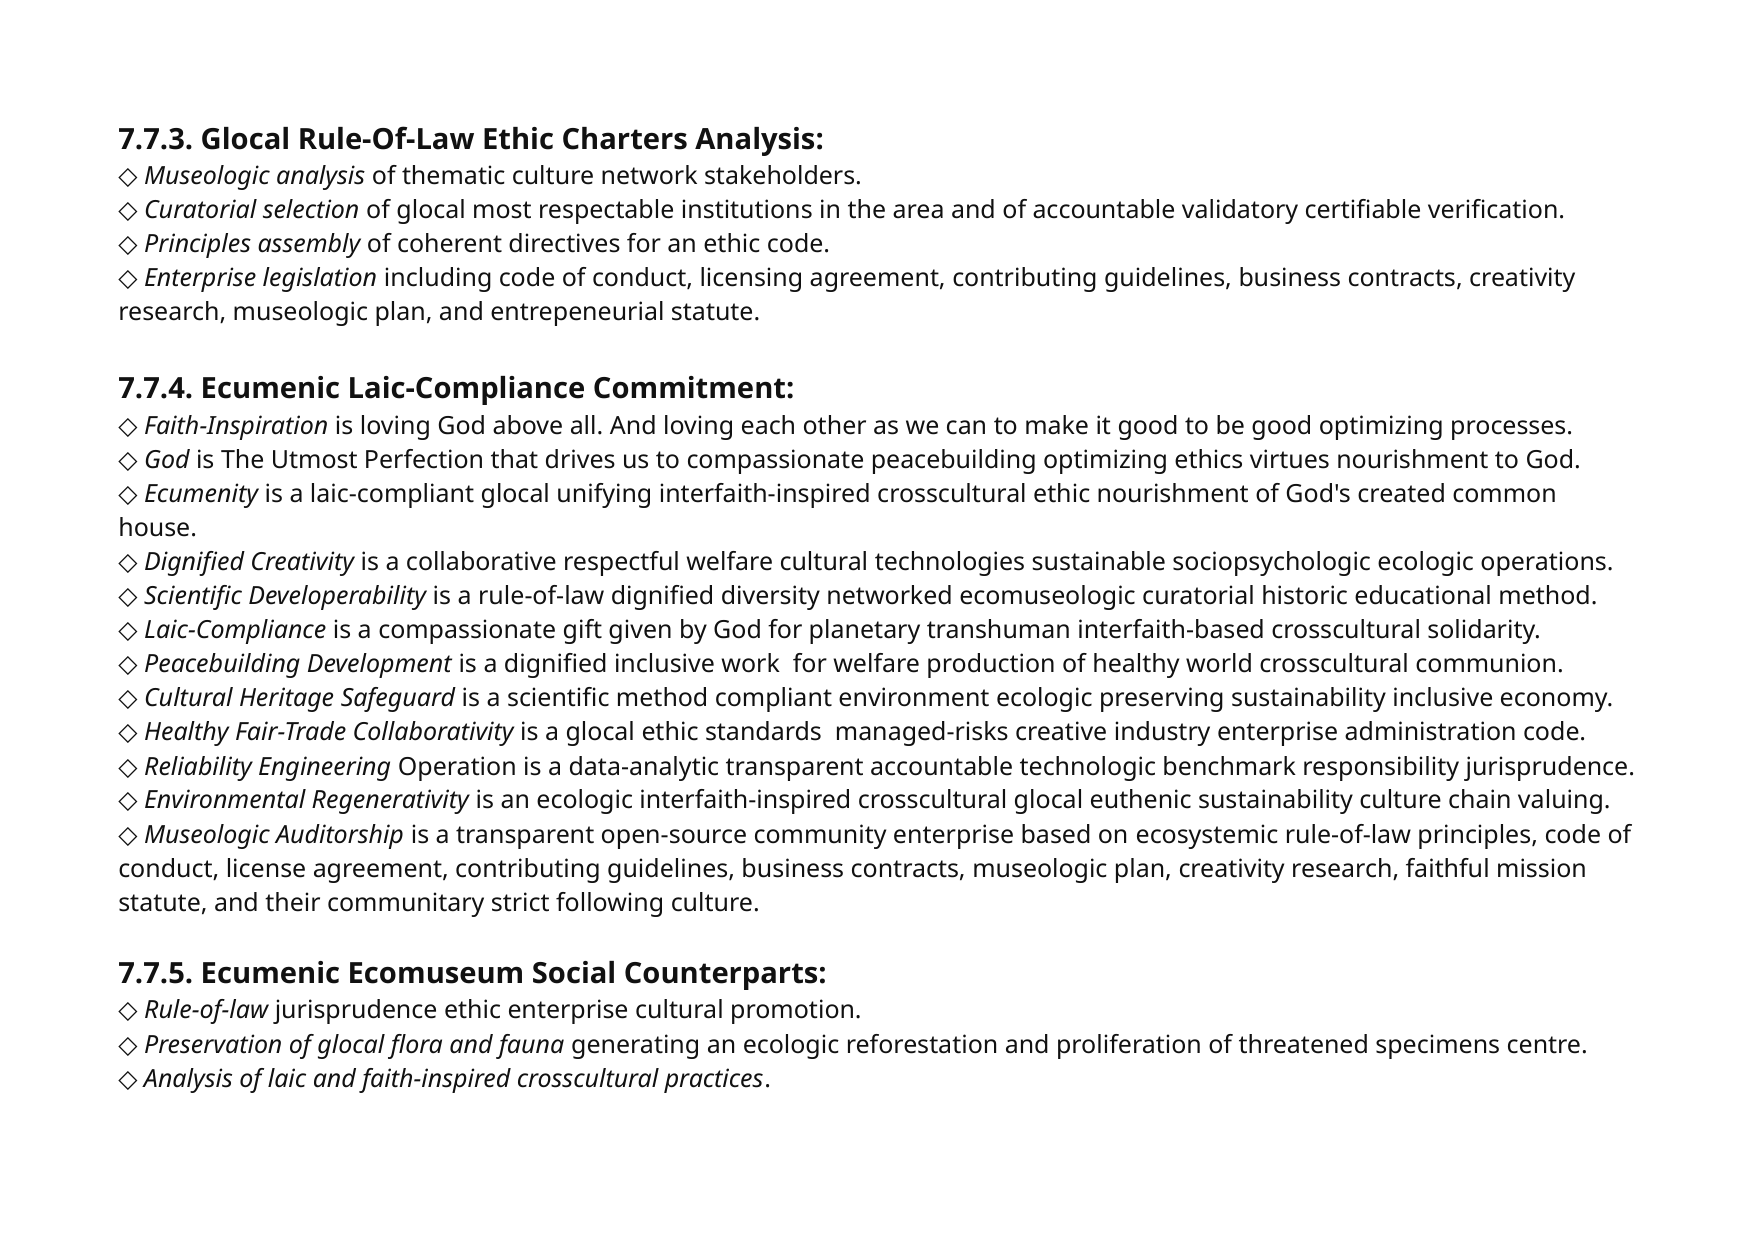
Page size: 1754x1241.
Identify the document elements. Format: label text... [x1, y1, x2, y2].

text 7.7.5. Ecumenic Ecomuseum Social Counterparts: [118, 952, 1636, 992]
text ◇ Analysis of laic and faith-inspired crosscultural practices. [118, 1060, 1636, 1094]
text ◇ Preservation of glocal flora and fauna generating an ecologic reforestation and proliferation of threatened specimens centre. [118, 1026, 1636, 1060]
text ◇ Peacebuilding Development is a dignified inclusive work for welfare production of healthy world crosscultural communion. [118, 646, 1636, 680]
text ◇ Scientific Developerability is a rule-of-law dignified diversity networked ecomuseologic curatorial historic educational method. [118, 578, 1636, 612]
text ◇ Environmental Regenerativity is an ecologic interfaith-inspired crosscultural glocal euthenic sustainability culture chain valuing. [118, 782, 1636, 816]
text ◇ Museologic analysis of thematic culture network stakeholders. [118, 158, 1636, 192]
text ◇ Faith-Inspiration is loving God above all. And loving each other as we can to make it good to be good optimizing processes. [118, 407, 1636, 442]
text ◇ Healthy Fair-Trade Collaborativity is a glocal ethic standards managed-risks creative industry enterprise administration code. [118, 714, 1636, 748]
text ◇ Ecumenity is a laic-compliant glocal unifying interfaith-inspired crosscultural ethic nourishment of God's created common house. [118, 476, 1636, 544]
text 7.7.4. Ecumenic Laic-Compliance Commitment: [118, 368, 1636, 407]
text ◇ Curatorial selection of glocal most respectable institutions in the area and of accountable validatory certifiable verification. [118, 192, 1636, 226]
text ◇ Enterprise legislation including code of conduct, licensing agreement, contributing guidelines, business contracts, creativity research, museologic plan, and entrepeneurial statute. [118, 260, 1636, 328]
text ◇ Cultural Heritage Safeguard is a scientific method compliant environment ecologic preserving sustainability inclusive economy. [118, 680, 1636, 714]
text ◇ Reliability Engineering Operation is a data-analytic transparent accountable technologic benchmark responsibility jurisprudence. [118, 748, 1636, 782]
text ◇ Laic-Compliance is a compassionate gift given by God for planetary transhuman interfaith-based crosscultural solidarity. [118, 612, 1636, 646]
text ◇ Rule-of-law jurisprudence ethic enterprise cultural promotion. [118, 992, 1636, 1026]
text ◇ Museologic Auditorship is a transparent open-source community enterprise based on ecosystemic rule-of-law principles, code of conduct, license agreement, contributing guidelines, business contracts, museologic plan, creativity research, faithful mission statute, and their communitary strict following culture. [118, 816, 1636, 918]
text 7.7.3. Glocal Rule-Of-Law Ethic Charters Analysis: [118, 118, 1636, 158]
text ◇ Principles assembly of coherent directives for an ethic code. [118, 226, 1636, 260]
text ◇ Dignified Creativity is a collaborative respectful welfare cultural technologies sustainable sociopsychologic ecologic operations. [118, 544, 1636, 578]
text ◇ God is The Utmost Perfection that drives us to compassionate peacebuilding optimizing ethics virtues nourishment to God. [118, 442, 1636, 476]
